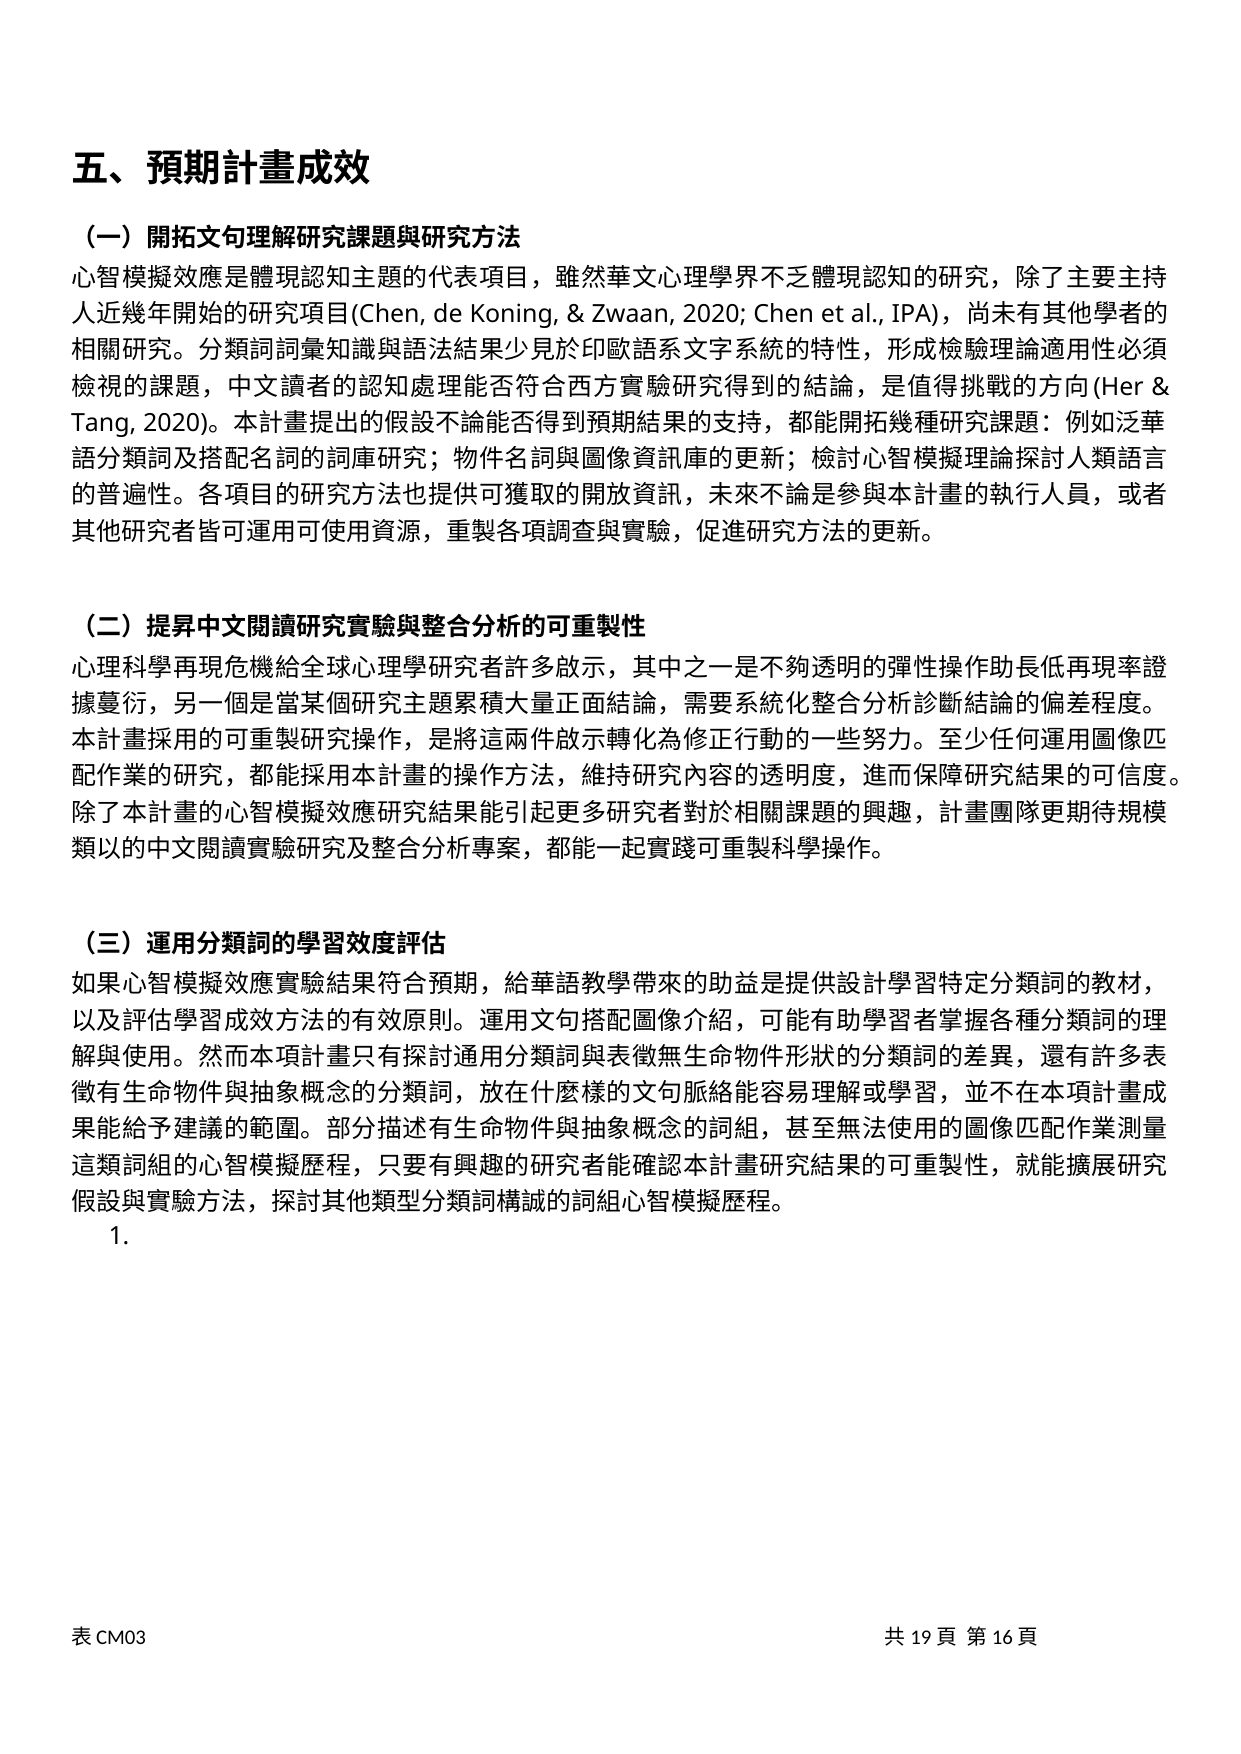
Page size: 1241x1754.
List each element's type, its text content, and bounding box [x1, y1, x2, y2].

text 心智模擬效應是體現認知主題的代表項目，雖然華文心理學界不乏體現認知的研究，除了主要主持人近幾年開始的研究項目(Chen, de Koning, & Zwaan, 2020; Chen et al., IPA)，尚未有其他學者的相關研究。分類詞詞彙知識與語法結果少見於印歐語系文字系統的特性，形成檢驗理論適用性必須檢視的課題，中文讀者的認知處理能否符合西方實驗研究得到的結論，是值得挑戰的方向(Her & Tang, 2020)。本計畫提出的假設不論能否得到預期結果的支持，都能開拓幾種研究課題：例如泛華語分類詞及搭配名詞的詞庫研究；物件名詞與圖像資訊庫的更新；檢討心智模擬理論探討人類語言的普遍性。各項目的研究方法也提供可獲取的開放資訊，未來不論是參與本計畫的執行人員，或者其他研究者皆可運用可使用資源，重製各項調查與實驗，促進研究方法的更新。 [71, 257, 1169, 547]
subtitle （一）開拓文句理解研究課題與研究方法 [71, 217, 1169, 253]
text 如果心智模擬效應實驗結果符合預期，給華語教學帶來的助益是提供設計學習特定分類詞的教材，以及評估學習成效方法的有效原則。運用文句搭配圖像介紹，可能有助學習者掌握各種分類詞的理解與使用。然而本項計畫只有探討通用分類詞與表徵無生命物件形狀的分類詞的差異，還有許多表徵有生命物件與抽象概念的分類詞，放在什麼樣的文句脈絡能容易理解或學習，並不在本項計畫成果能給予建議的範圍。部分描述有生命物件與抽象概念的詞組，甚至無法使用的圖像匹配作業測量這類詞組的心智模擬歷程，只要有興趣的研究者能確認本計畫研究結果的可重製性，就能擴展研究假設與實驗方法，探討其他類型分類詞構誠的詞組心智模擬歷程。 [71, 964, 1169, 1218]
subtitle （二）提昇中文閱讀研究實驗與整合分析的可重製性 [71, 607, 1169, 643]
text 心理科學再現危機給全球心理學研究者許多啟示，其中之一是不夠透明的彈性操作助長低再現率證據蔓衍，另一個是當某個研究主題累積大量正面結論，需要系統化整合分析診斷結論的偏差程度。本計畫採用的可重製研究操作，是將這兩件啟示轉化為修正行動的一些努力。至少任何運用圖像匹配作業的研究，都能採用本計畫的操作方法，維持研究內容的透明度，進而保障研究結果的可信度。除了本計畫的心智模擬效應研究結果能引起更多研究者對於相關課題的興趣，計畫團隊更期待規模類以的中文閱讀實驗研究及整合分析專案，都能一起實踐可重製科學操作。 [71, 647, 1169, 864]
subtitle 五、預期計畫成效 [71, 138, 1169, 192]
subtitle （三）運用分類詞的學習效度評估 [71, 923, 1169, 960]
